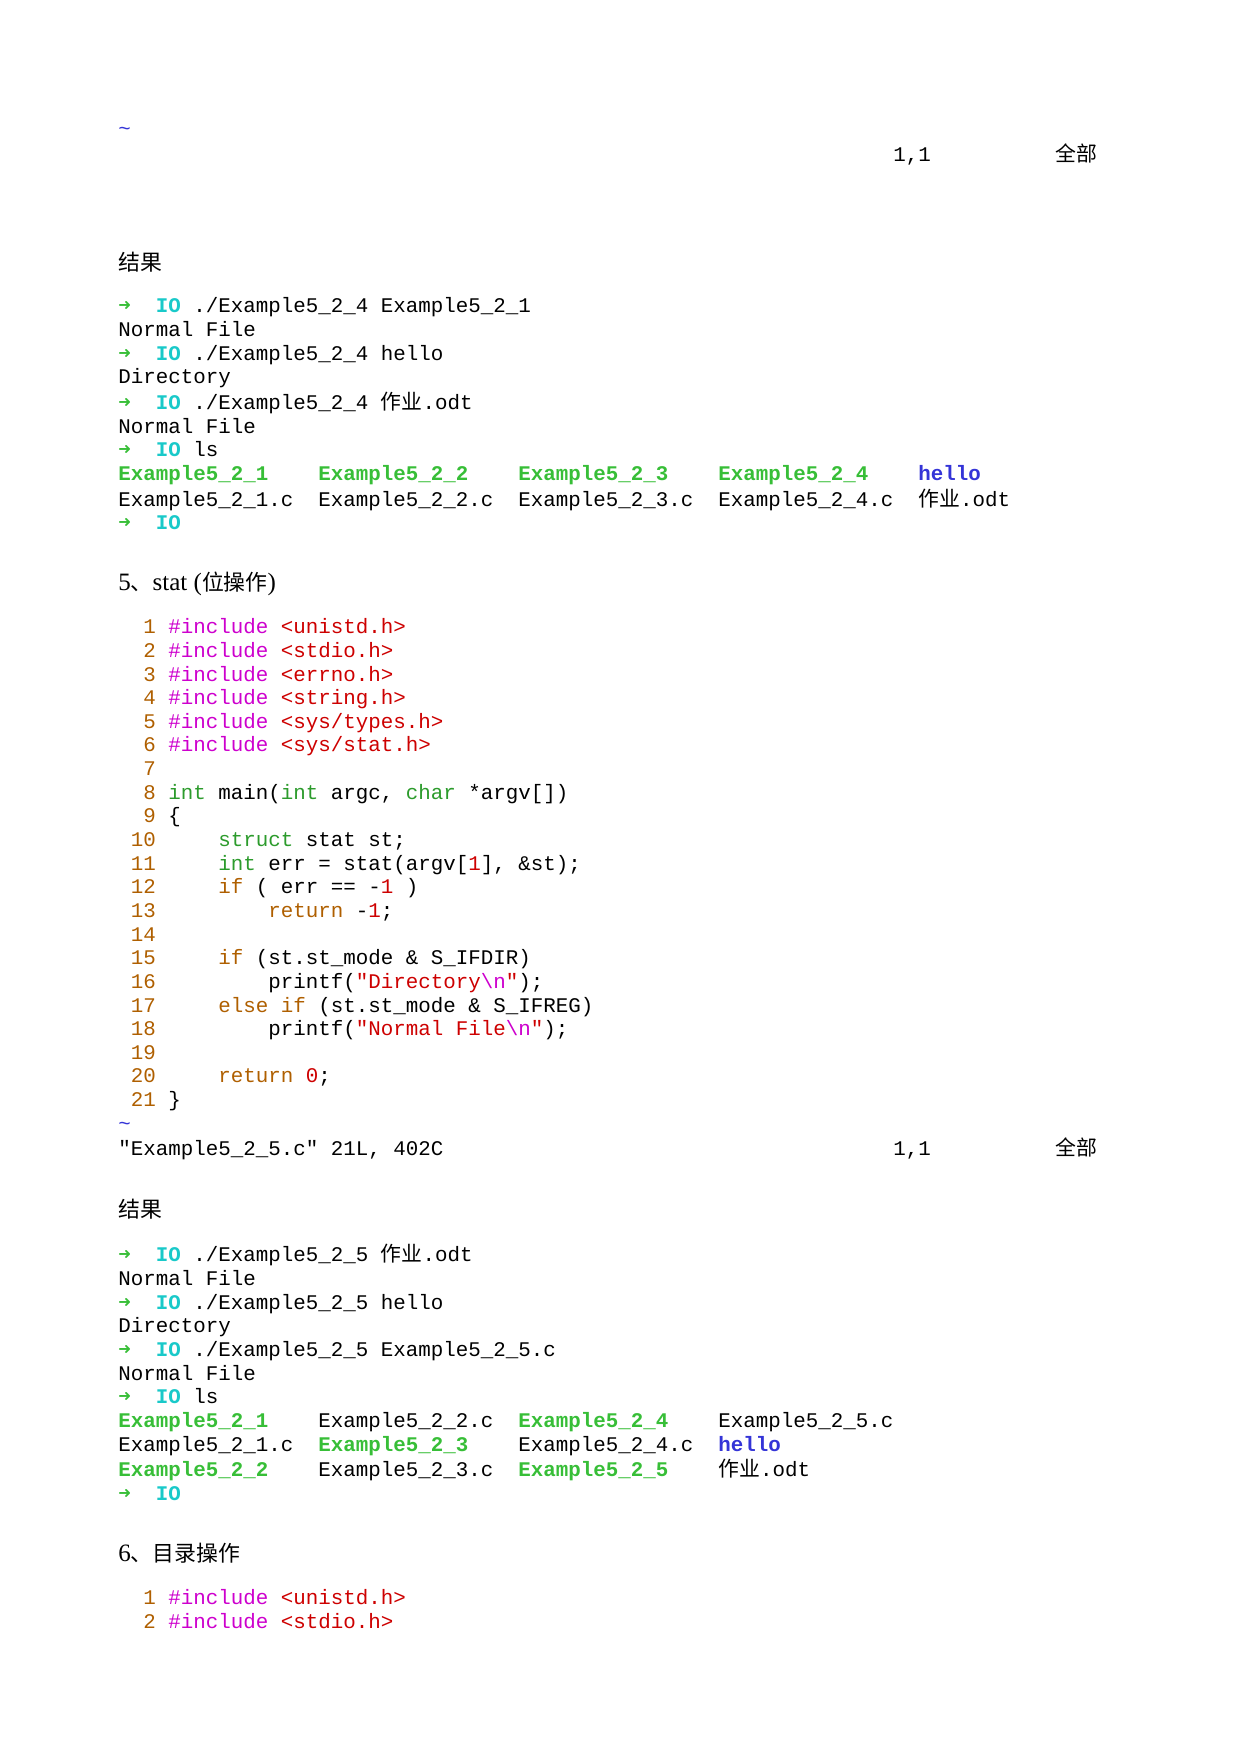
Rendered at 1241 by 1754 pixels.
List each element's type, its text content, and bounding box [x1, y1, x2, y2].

text Example5_2_1 Example5_2_2.c Example5_2_4 Example5_2_5.c [118, 1410, 1122, 1434]
text 21 } [118, 1089, 1122, 1113]
text Directory [118, 366, 1122, 390]
text 11 int err = stat(argv[1], &st); [118, 853, 1122, 876]
text 1,1 全部 [118, 142, 1122, 167]
text 14 [118, 924, 1122, 947]
text Normal File [118, 1268, 1122, 1292]
text 15 if (st.st_mode & S_IFDIR) [118, 947, 1122, 971]
text 1 #include <unistd.h> [118, 616, 1122, 640]
text 13 return -1; [118, 900, 1122, 924]
text Directory [118, 1315, 1122, 1339]
text ➜ IO ./Example5_2_4 Example5_2_1 [118, 295, 1122, 319]
text Example5_2_1 Example5_2_2 Example5_2_3 Example5_2_4 hello [118, 463, 1122, 487]
text ➜ IO ls [118, 1386, 1122, 1410]
text 6、目录操作 [118, 1536, 1122, 1568]
text Normal File [118, 319, 1122, 343]
text Example5_2_2 Example5_2_3.c Example5_2_5 作业.odt [118, 1457, 1122, 1483]
text 结果 [118, 244, 1122, 276]
text 17 else if (st.st_mode & S_IFREG) [118, 994, 1122, 1018]
text Example5_2_1.c Example5_2_2.c Example5_2_3.c Example5_2_4.c 作业.odt [118, 487, 1122, 512]
text ~ [118, 1113, 1122, 1136]
text Normal File [118, 416, 1122, 439]
text 2 #include <stdio.h> [118, 1611, 1122, 1634]
text 12 if ( err == -1 ) [118, 876, 1122, 900]
text 结果 [118, 1192, 1122, 1223]
text 8 int main(int argc, char *argv[]) [118, 782, 1122, 805]
text 4 #include <string.h> [118, 687, 1122, 711]
text ➜ IO ls [118, 439, 1122, 463]
text ➜ IO [118, 1483, 1122, 1507]
text ~ [118, 118, 1122, 142]
text 20 return 0; [118, 1066, 1122, 1089]
text Example5_2_1.c Example5_2_3 Example5_2_4.c hello [118, 1434, 1122, 1457]
text ➜ IO ./Example5_2_4 作业.odt [118, 390, 1122, 416]
text 2 #include <stdio.h> [118, 640, 1122, 663]
text 5 #include <sys/types.h> [118, 711, 1122, 734]
text 9 { [118, 805, 1122, 829]
text ➜ IO ./Example5_2_4 hello [118, 343, 1122, 366]
text 3 #include <errno.h> [118, 663, 1122, 687]
text 19 [118, 1042, 1122, 1066]
text 1 #include <unistd.h> [118, 1587, 1122, 1611]
text 16 printf("Directory\n"); [118, 971, 1122, 994]
text 5、stat (位操作) [118, 565, 1122, 597]
text ➜ IO ./Example5_2_5 作业.odt [118, 1242, 1122, 1268]
text ➜ IO ./Example5_2_5 Example5_2_5.c [118, 1339, 1122, 1363]
text 6 #include <sys/stat.h> [118, 734, 1122, 758]
text Normal File [118, 1363, 1122, 1386]
text 18 printf("Normal File\n"); [118, 1018, 1122, 1042]
text 7 [118, 758, 1122, 782]
text ➜ IO [118, 512, 1122, 536]
text "Example5_2_5.c" 21L, 402C 1,1 全部 [118, 1136, 1122, 1162]
text ➜ IO ./Example5_2_5 hello [118, 1292, 1122, 1315]
text 10 struct stat st; [118, 829, 1122, 853]
